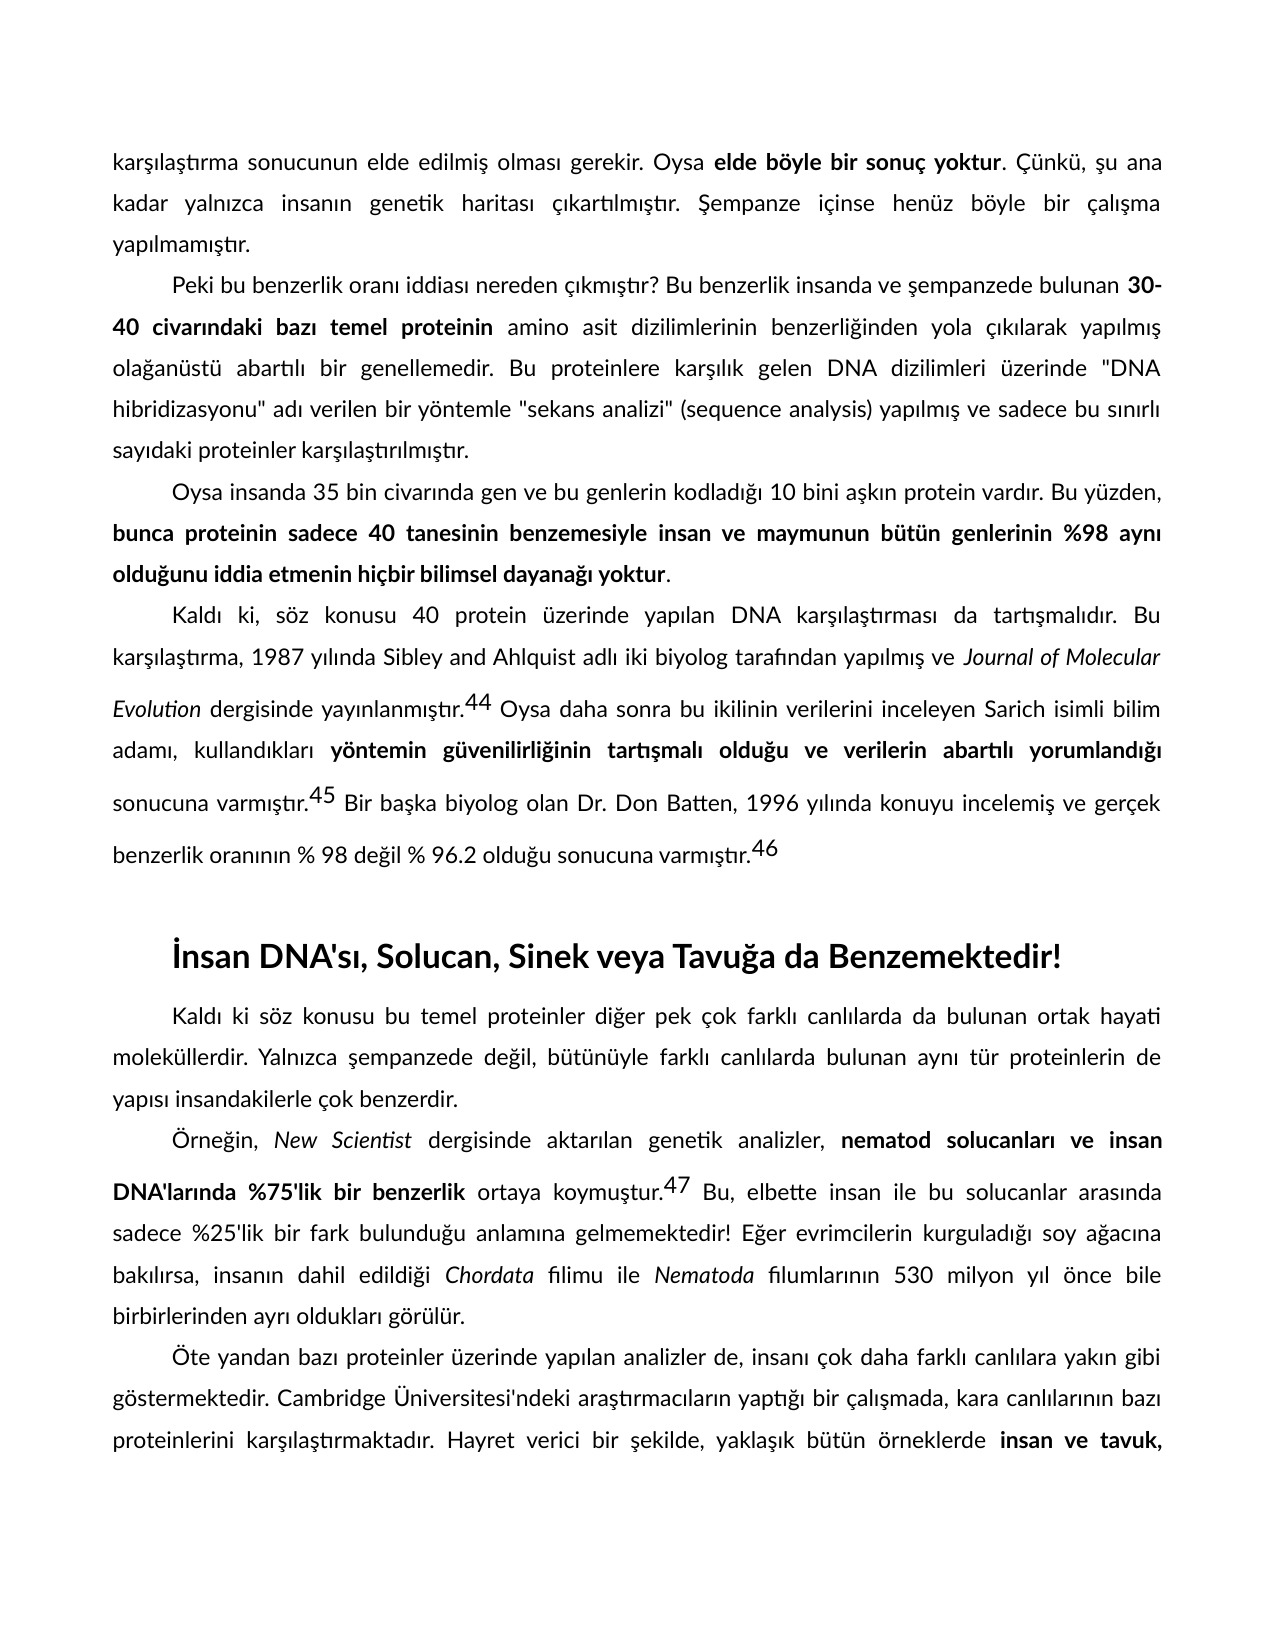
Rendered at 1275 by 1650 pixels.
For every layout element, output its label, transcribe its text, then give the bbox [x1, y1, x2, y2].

text Öte yandan bazı proteinler üzerinde yapılan analizler de, insanı çok daha farklı canlılara yakın gibi göstermektedir. Cambridge Üniversitesi'ndeki araştırmacıların yaptığı bir çalışmada, kara canlılarının bazı proteinlerini karşılaştırmaktadır. Hayret verici bir şekilde, yaklaşık bütün örneklerde insan ve tavuk, [112, 1343, 1162, 1453]
text Kaldı ki, söz konusu 40 protein üzerinde yapılan DNA karşılaştırması da tartışmalıdır. Bu karşılaştırma, 1987 yılında Sibley and Ahlquist adlı iki biyolog tarafından yapılmış ve Journal of Molecular Evolution dergisinde yayınlanmıştır.44 Oysa daha sonra bu ikilinin verilerini inceleyen Sarich isimli bilim adamı, kullandıkları yöntemin güvenilirliğinin tartışmalı olduğu ve verilerin abartılı yorumlandığı sonucuna varmıştır.45 Bir başka biyolog olan Dr. Don Batten, 1996 yılında konuyu incelemiş ve gerçek benzerlik oranının % 98 değil % 96.2 olduğu sonucuna varmıştır.46 [112, 601, 1162, 868]
text Kaldı ki söz konusu bu temel proteinler diğer pek çok farklı canlılarda da bulunan ortak hayati moleküllerdir. Yalnızca şempanzede değil, bütünüyle farklı canlılarda bulunan aynı tür proteinlerin de yapısı insandakilerle çok benzerdir. [112, 1002, 1162, 1112]
text Oysa insanda 35 bin civarında gen ve bu genlerin kodladığı 10 bini aşkın protein vardır. Bu yüzden, bunca proteinin sadece 40 tanesinin benzemesiyle insan ve maymunun bütün genlerinin %98 aynı olduğunu iddia etmenin hiçbir bilimsel dayanağı yoktur. [112, 478, 1162, 588]
text Peki bu benzerlik oranı iddiası nereden çıkmıştır? Bu benzerlik insanda ve şempanzede bulunan 30-40 civarındaki bazı temel proteinin amino asit dizilimlerinin benzerliğinden yola çıkılarak yapılmış olağanüstü abartılı bir genellemedir. Bu proteinlere karşılık gelen DNA dizilimleri üzerinde "DNA hibridizasyonu" adı verilen bir yöntemle "sekans analizi" (sequence analysis) yapılmış ve sadece bu sınırlı sayıdaki proteinler karşılaştırılmıştır. [112, 271, 1162, 464]
text Örneğin, New Scientist dergisinde aktarılan genetik analizler, nematod solucanları ve insan DNA'larında %75'lik bir benzerlik ortaya koymuştur.47 Bu, elbette insan ile bu solucanlar arasında sadece %25'lik bir fark bulunduğu anlamına gelmemektedir! Eğer evrimcilerin kurguladığı soy ağacına bakılırsa, insanın dahil edildiği Chordata filimu ile Nematoda filumlarının 530 milyon yıl önce bile birbirlerinden ayrı oldukları görülür. [112, 1126, 1162, 1329]
text karşılaştırma sonucunun elde edilmiş olması gerekir. Oysa elde böyle bir sonuç yoktur. Çünkü, şu ana kadar yalnızca insanın genetik haritası çıkartılmıştır. Şempanze içinse henüz böyle bir çalışma yapılmamıştır. [112, 148, 1162, 258]
text İnsan DNA'sı, Solucan, Sinek veya Tavuğa da Benzemektedir! [172, 936, 1162, 976]
